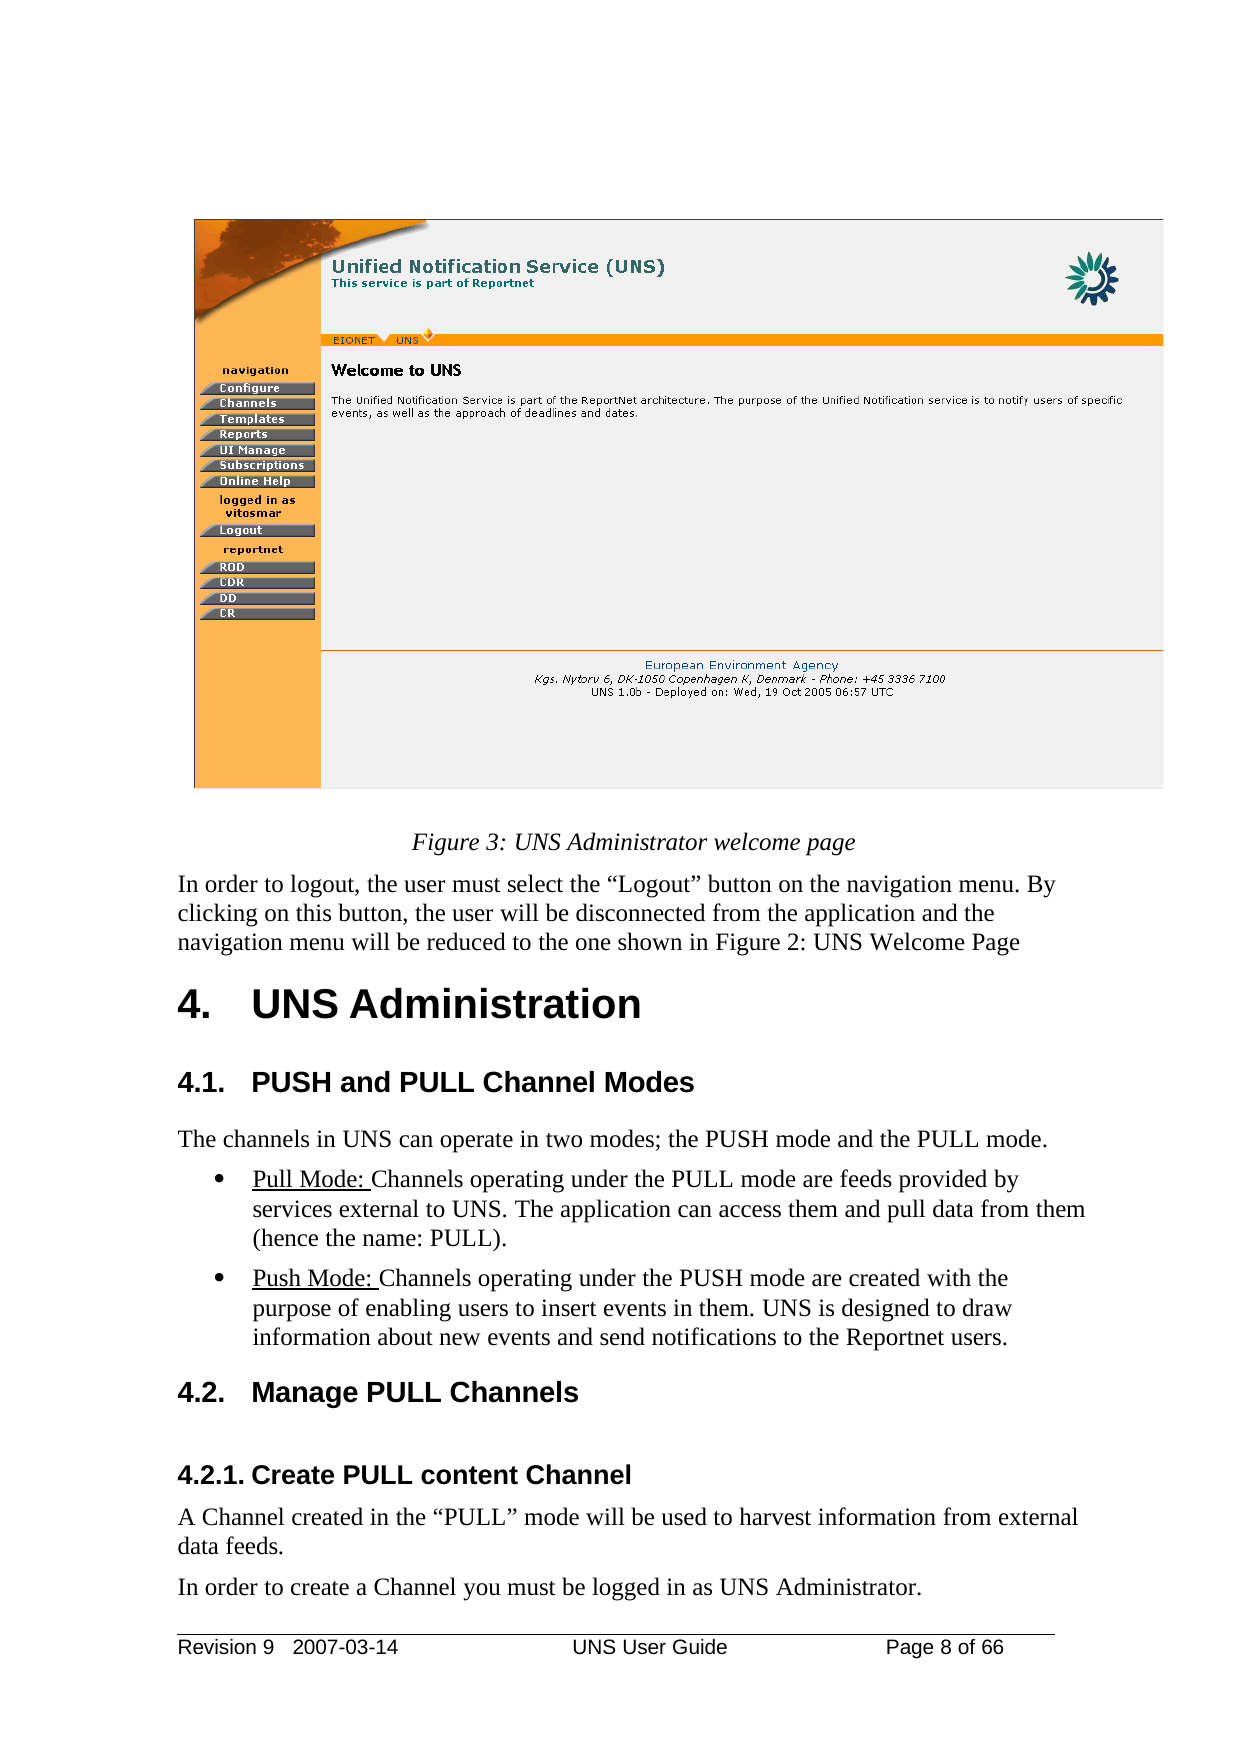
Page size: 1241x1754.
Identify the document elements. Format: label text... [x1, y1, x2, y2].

text A Channel created in the “PULL” mode will be used to harvest information from external data feeds. [177, 1502, 1092, 1560]
picture [193, 219, 1164, 789]
list Pull Mode: Channels operating under the PULL mode are feeds provided by services external to UNS. The application can access them and pull data from them (hence the name: PULL). [215, 1164, 1092, 1252]
text The channels in UNS can operate in two modes; the PUSH mode and the PULL mode. [177, 1123, 1092, 1153]
text Figure 3: UNS Administrator welcome page [177, 827, 1092, 856]
subtitle PUSH and PULL Channel Modes [177, 1065, 1092, 1099]
subtitle Manage PULL Channels [177, 1375, 1092, 1409]
subtitle Create PULL content Channel [177, 1459, 1092, 1490]
list Push Mode: Channels operating under the PUSH mode are created with the purpose of enabling users to insert events in them. UNS is designed to draw information about new events and send notifications to the Reportnet users. [215, 1263, 1092, 1351]
text In order to create a Channel you must be logged in as UNS Administrator. [177, 1572, 1092, 1601]
text In order to logout, the user must select the “Logout” button on the navigation menu. By clicking on this button, the user will be disconnected from the application and the navigation menu will be reduced to the one shown in Figure 2: UNS Welcome Page [177, 869, 1092, 956]
subtitle UNS Administration [177, 979, 1092, 1027]
